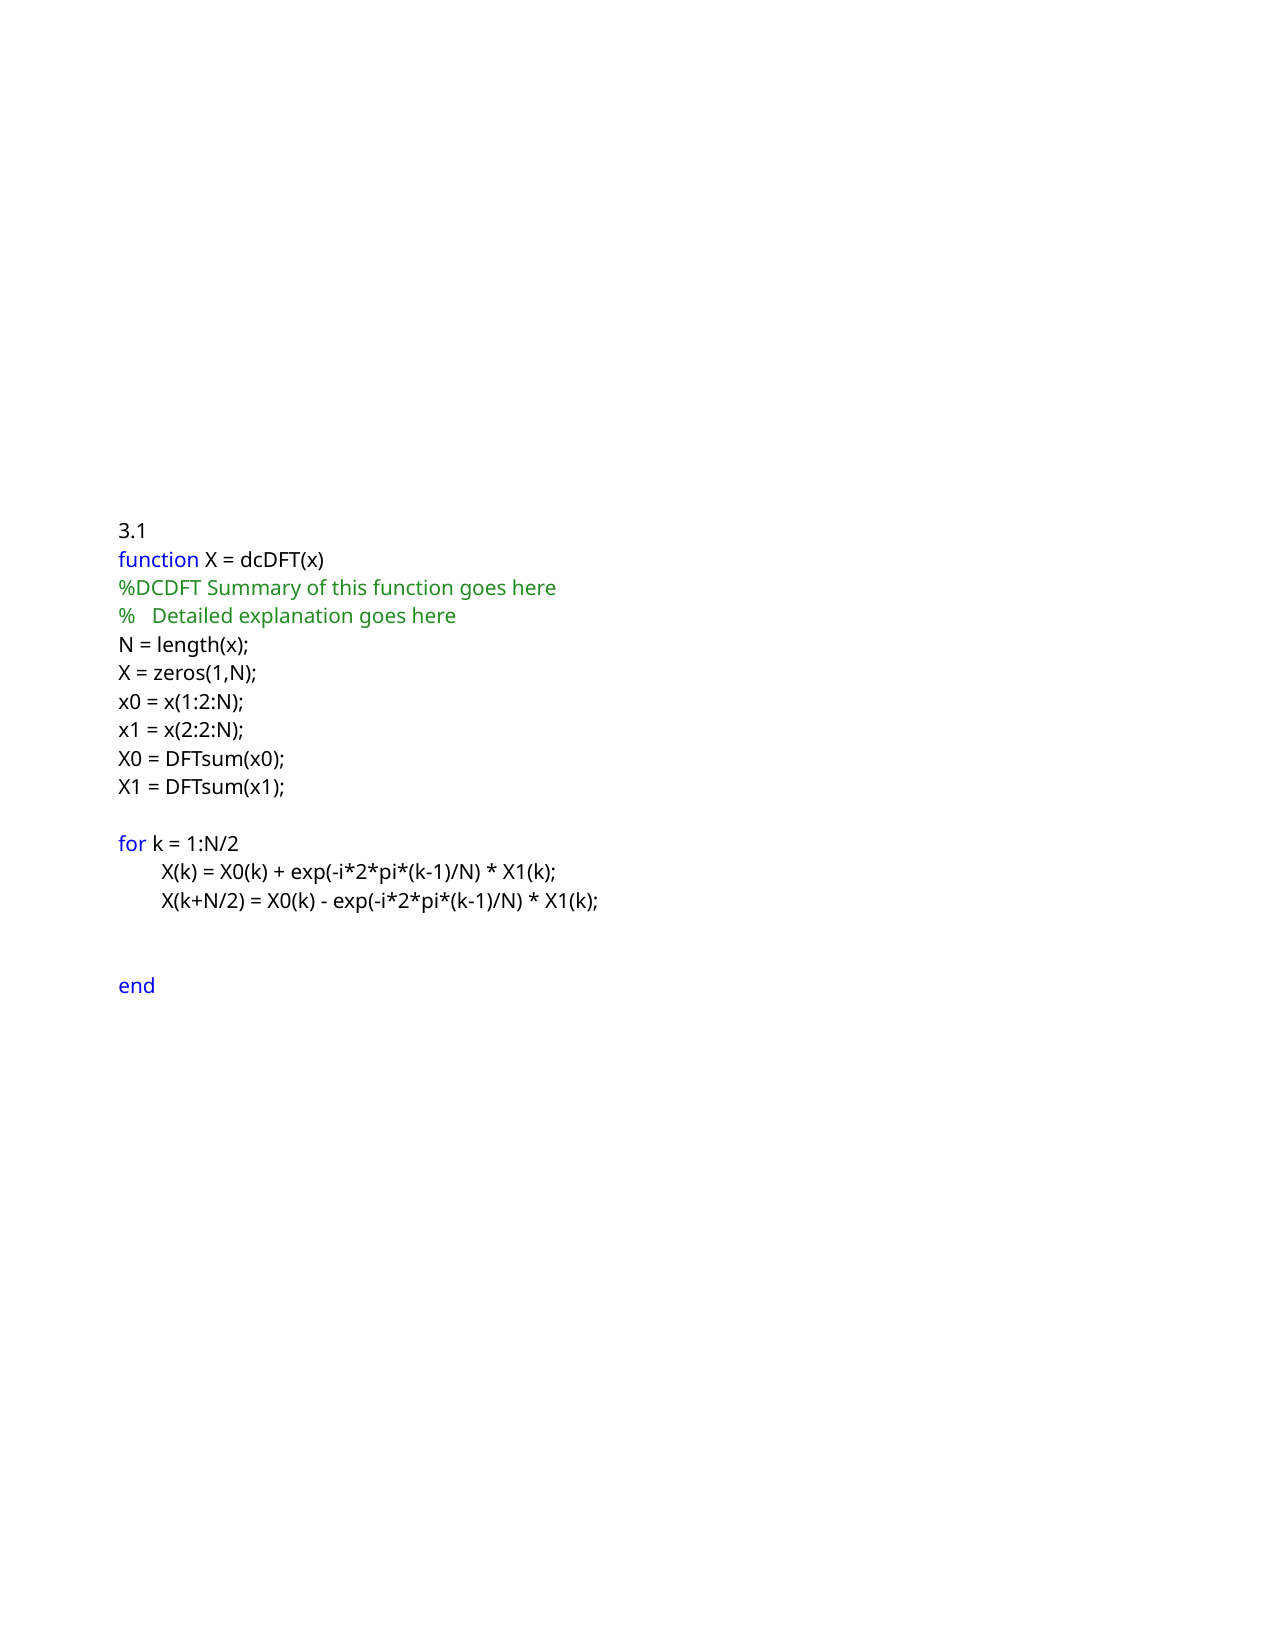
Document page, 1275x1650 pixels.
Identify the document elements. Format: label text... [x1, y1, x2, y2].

text 3.1 [118, 516, 1157, 545]
text X1 = DFTsum(x1); [118, 772, 1157, 801]
text X(k) = X0(k) + exp(-i*2*pi*(k-1)/N) * X1(k); [118, 857, 1157, 886]
text % Detailed explanation goes here [118, 602, 1157, 630]
text %DCDFT Summary of this function goes here [118, 573, 1157, 602]
text x1 = x(2:2:N); [118, 715, 1157, 744]
text X = zeros(1,N); [118, 658, 1157, 687]
text X0 = DFTsum(x0); [118, 744, 1157, 772]
text end [118, 971, 1157, 1000]
text x0 = x(1:2:N); [118, 687, 1157, 715]
text N = length(x); [118, 630, 1157, 658]
text for k = 1:N/2 [118, 829, 1157, 857]
text function X = dcDFT(x) [118, 545, 1157, 573]
text X(k+N/2) = X0(k) - exp(-i*2*pi*(k-1)/N) * X1(k); [118, 886, 1157, 914]
